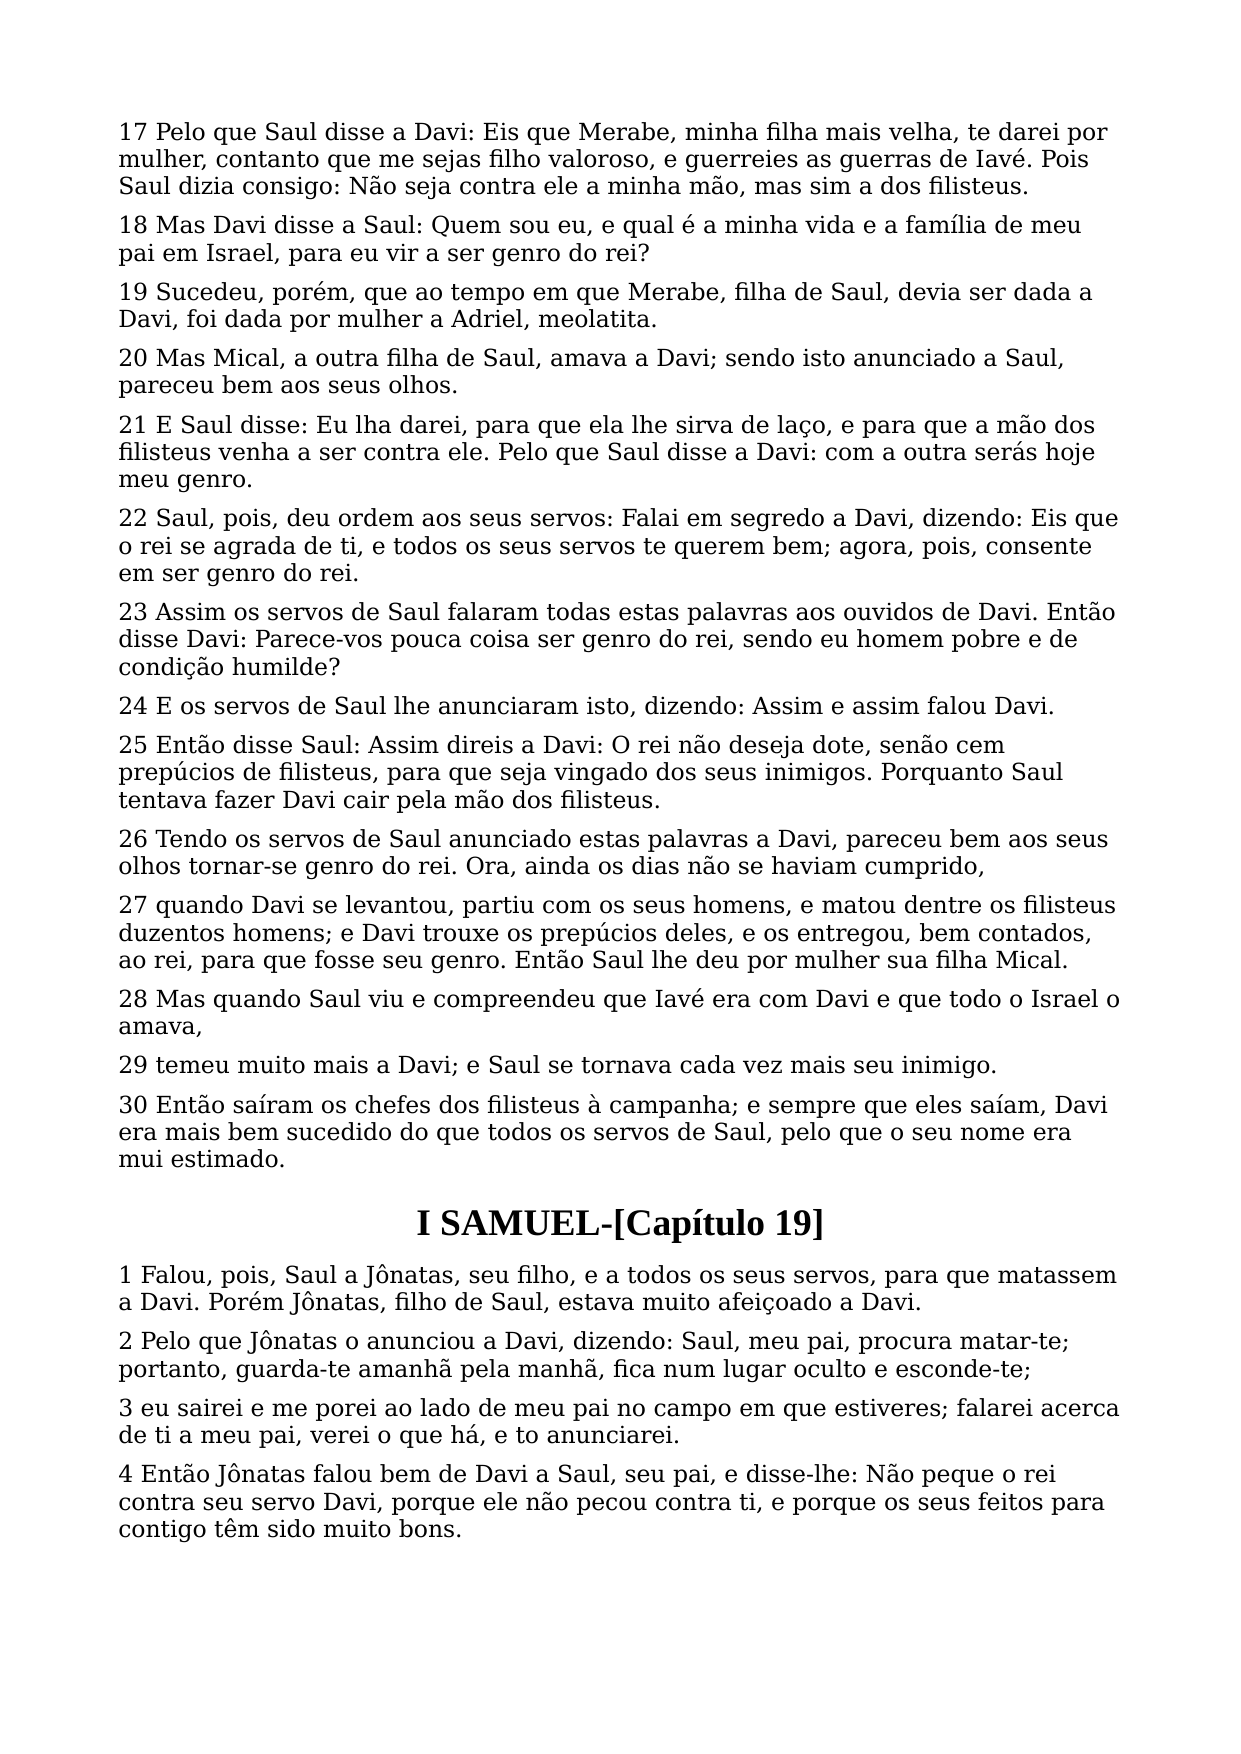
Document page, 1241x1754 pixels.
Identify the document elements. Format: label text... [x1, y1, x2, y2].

text 17 Pelo que Saul disse a Davi: Eis que Merabe, minha filha mais velha, te darei por mulher, contanto que me sejas filho valoroso, e guerreies as guerras de Iavé. Pois Saul dizia consigo: Não seja contra ele a minha mão, mas sim a dos filisteus. [118, 118, 1122, 200]
subtitle I SAMUEL-[Capítulo 19] [118, 1200, 1122, 1243]
text 28 Mas quando Saul viu e compreendeu que Iavé era com Davi e que todo o Israel o amava, [118, 986, 1122, 1040]
text 19 Sucedeu, porém, que ao tempo em que Merabe, filha de Saul, devia ser dada a Davi, foi dada por mulher a Adriel, meolatita. [118, 278, 1122, 333]
text 18 Mas Davi disse a Saul: Quem sou eu, e qual é a minha vida e a família de meu pai em Israel, para eu vir a ser genro do rei? [118, 212, 1122, 266]
text 29 temeu muito mais a Davi; e Saul se tornava cada vez mais seu inimigo. [118, 1052, 1122, 1079]
text 21 E Saul disse: Eu lha darei, para que ela lhe sirva de laço, e para que a mão dos filisteus venha a ser contra ele. Pelo que Saul disse a Davi: com a outra serás hoje meu genro. [118, 411, 1122, 493]
text 3 eu sairei e me porei ao lado de meu pai no campo em que estiveres; falarei acerca de ti a meu pai, verei o que há, e to anunciarei. [118, 1394, 1122, 1449]
text 27 quando Davi se levantou, partiu com os seus homens, e matou dentre os filisteus duzentos homens; e Davi trouxe os prepúcios deles, e os entregou, bem contados, ao rei, para que fosse seu genro. Então Saul lhe deu por mulher sua filha Mical. [118, 892, 1122, 974]
text 2 Pelo que Jônatas o anunciou a Davi, dizendo: Saul, meu pai, procura matar-te; portanto, guarda-te amanhã pela manhã, fica num lugar oculto e esconde-te; [118, 1328, 1122, 1382]
text 4 Então Jônatas falou bem de Davi a Saul, seu pai, e disse-lhe: Não peque o rei contra seu servo Davi, porque ele não pecou contra ti, e porque os seus feitos para contigo têm sido muito bons. [118, 1461, 1122, 1543]
text 23 Assim os servos de Saul falaram todas estas palavras aos ouvidos de Davi. Então disse Davi: Parece-vos pouca coisa ser genro do rei, sendo eu homem pobre e de condição humilde? [118, 599, 1122, 681]
text 20 Mas Mical, a outra filha de Saul, amava a Davi; sendo isto anunciado a Saul, pareceu bem aos seus olhos. [118, 345, 1122, 399]
text 24 E os servos de Saul lhe anunciaram isto, dizendo: Assim e assim falou Davi. [118, 692, 1122, 720]
text 22 Saul, pois, deu ordem aos seus servos: Falai em segredo a Davi, dizendo: Eis que o rei se agrada de ti, e todos os seus servos te querem bem; agora, pois, consente em ser genro do rei. [118, 505, 1122, 587]
text 1 Falou, pois, Saul a Jônatas, seu filho, e a todos os seus servos, para que matassem a Davi. Porém Jônatas, filho de Saul, estava muito afeiçoado a Davi. [118, 1261, 1122, 1316]
text 30 Então saíram os chefes dos filisteus à campanha; e sempre que eles saíam, Davi era mais bem sucedido do que todos os servos de Saul, pelo que o seu nome era mui estimado. [118, 1091, 1122, 1173]
text 25 Então disse Saul: Assim direis a Davi: O rei não deseja dote, senão cem prepúcios de filisteus, para que seja vingado dos seus inimigos. Porquanto Saul tentava fazer Davi cair pela mão dos filisteus. [118, 732, 1122, 813]
text 26 Tendo os servos de Saul anunciado estas palavras a Davi, pareceu bem aos seus olhos tornar-se genro do rei. Ora, ainda os dias não se haviam cumprido, [118, 825, 1122, 880]
